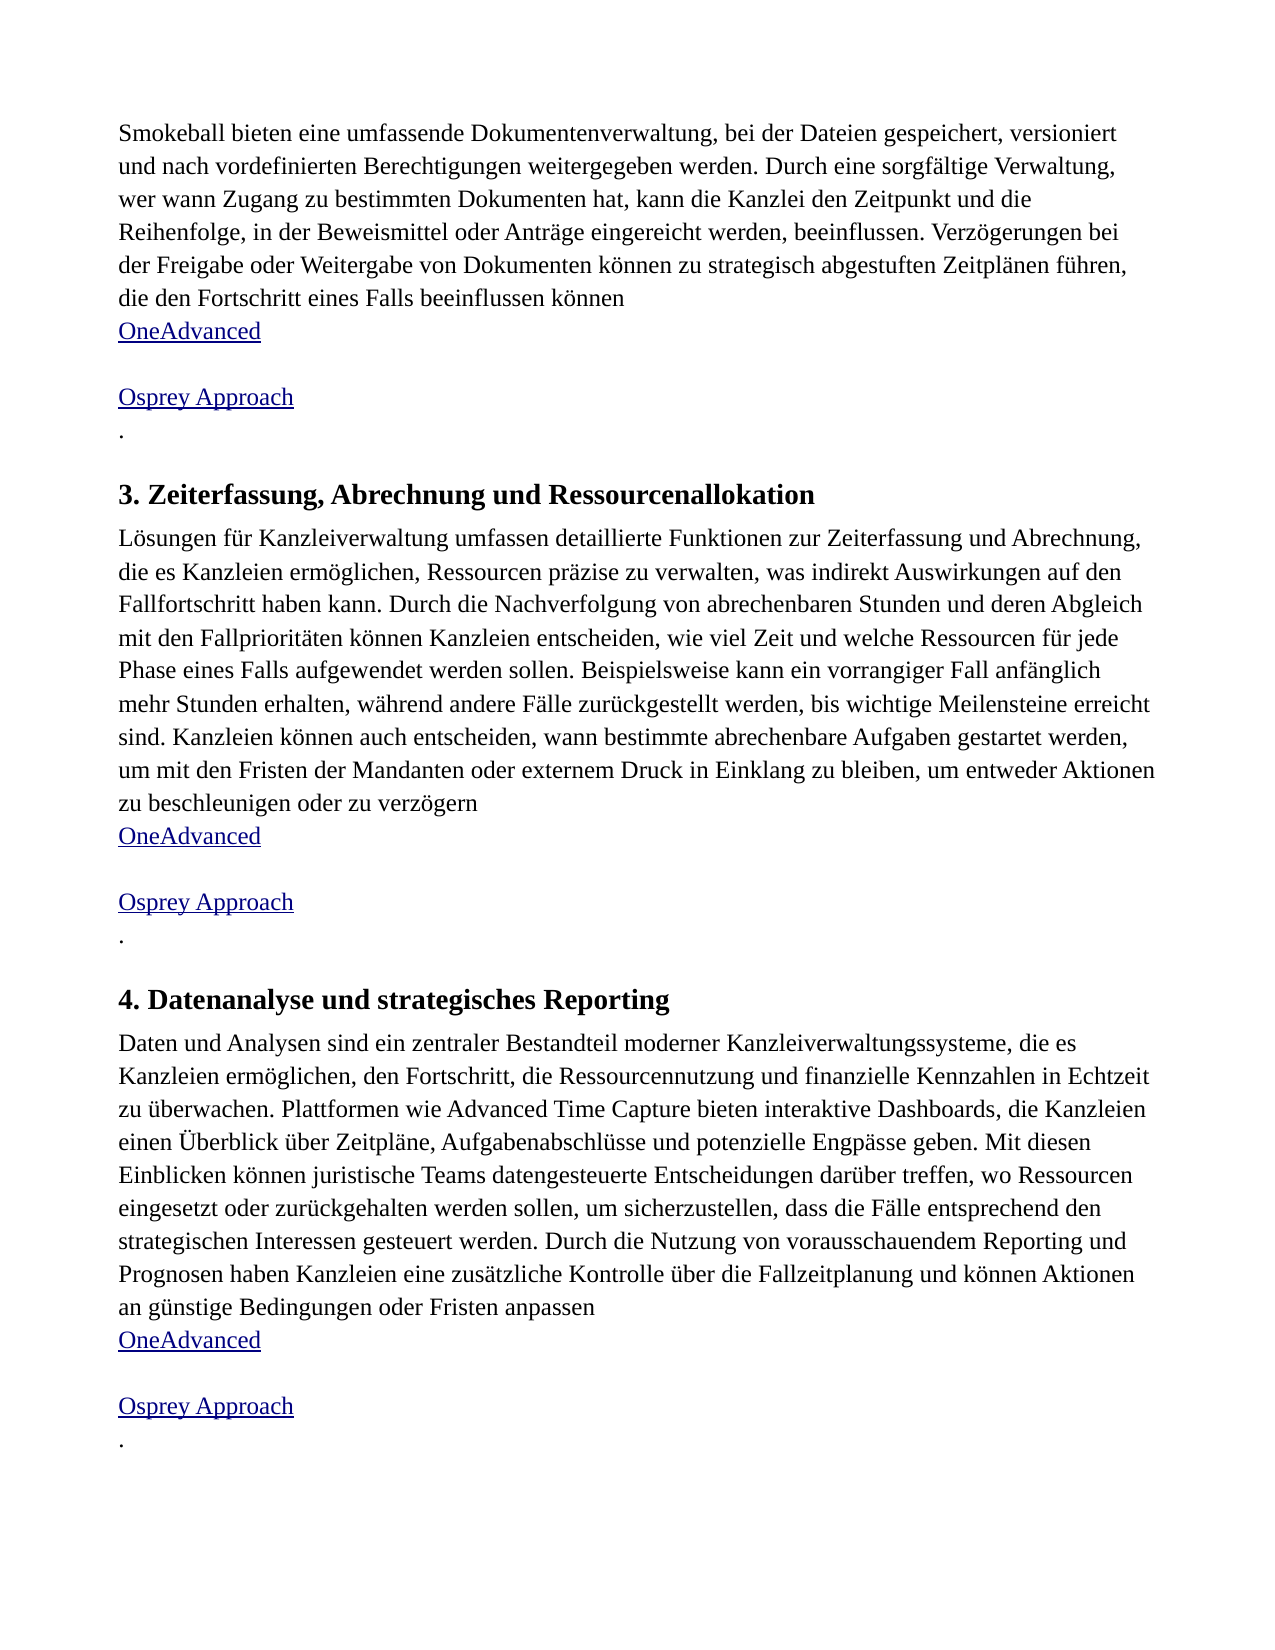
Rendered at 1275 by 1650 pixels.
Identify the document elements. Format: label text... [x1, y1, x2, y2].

text Smokeball bieten eine umfassende Dokumentenverwaltung, bei der Dateien gespeichert, versioniert und nach vordefinierten Berechtigungen weitergegeben werden. Durch eine sorgfältige Verwaltung, wer wann Zugang zu bestimmten Dokumenten hat, kann die Kanzlei den Zeitpunkt und die Reihenfolge, in der Beweismittel oder Anträge eingereicht werden, beeinflussen. Verzögerungen bei der Freigabe oder Weitergabe von Dokumenten können zu strategisch abgestuften Zeitplänen führen, die den Fortschritt eines Falls beeinflussen können​ [118, 118, 1157, 312]
subtitle 3. Zeiterfassung, Abrechnung und Ressourcenallokation [118, 477, 1157, 511]
text Osprey Approach [118, 1391, 1157, 1420]
subtitle 4. Datenanalyse und strategisches Reporting [118, 982, 1157, 1016]
text . [118, 1424, 1157, 1453]
text OneAdvanced [118, 1325, 1157, 1354]
text OneAdvanced [118, 821, 1157, 849]
text . [118, 415, 1157, 444]
text . [118, 920, 1157, 948]
text Lösungen für Kanzleiverwaltung umfassen detaillierte Funktionen zur Zeiterfassung und Abrechnung, die es Kanzleien ermöglichen, Ressourcen präzise zu verwalten, was indirekt Auswirkungen auf den Fallfortschritt haben kann. Durch die Nachverfolgung von abrechenbaren Stunden und deren Abgleich mit den Fallprioritäten können Kanzleien entscheiden, wie viel Zeit und welche Ressourcen für jede Phase eines Falls aufgewendet werden sollen. Beispielsweise kann ein vorrangiger Fall anfänglich mehr Stunden erhalten, während andere Fälle zurückgestellt werden, bis wichtige Meilensteine erreicht sind. Kanzleien können auch entscheiden, wann bestimmte abrechenbare Aufgaben gestartet werden, um mit den Fristen der Mandanten oder externem Druck in Einklang zu bleiben, um entweder Aktionen zu beschleunigen oder zu verzögern​ [118, 523, 1157, 816]
text ​ [118, 1358, 1157, 1387]
text OneAdvanced [118, 316, 1157, 345]
text Osprey Approach [118, 887, 1157, 916]
text Osprey Approach [118, 382, 1157, 411]
text Daten und Analysen sind ein zentraler Bestandteil moderner Kanzleiverwaltungssysteme, die es Kanzleien ermöglichen, den Fortschritt, die Ressourcennutzung und finanzielle Kennzahlen in Echtzeit zu überwachen. Plattformen wie Advanced Time Capture bieten interaktive Dashboards, die Kanzleien einen Überblick über Zeitpläne, Aufgabenabschlüsse und potenzielle Engpässe geben. Mit diesen Einblicken können juristische Teams datengesteuerte Entscheidungen darüber treffen, wo Ressourcen eingesetzt oder zurückgehalten werden sollen, um sicherzustellen, dass die Fälle entsprechend den strategischen Interessen gesteuert werden. Durch die Nutzung von vorausschauendem Reporting und Prognosen haben Kanzleien eine zusätzliche Kontrolle über die Fallzeitplanung und können Aktionen an günstige Bedingungen oder Fristen anpassen​ [118, 1028, 1157, 1321]
text ​ [118, 349, 1157, 378]
text ​ [118, 854, 1157, 882]
